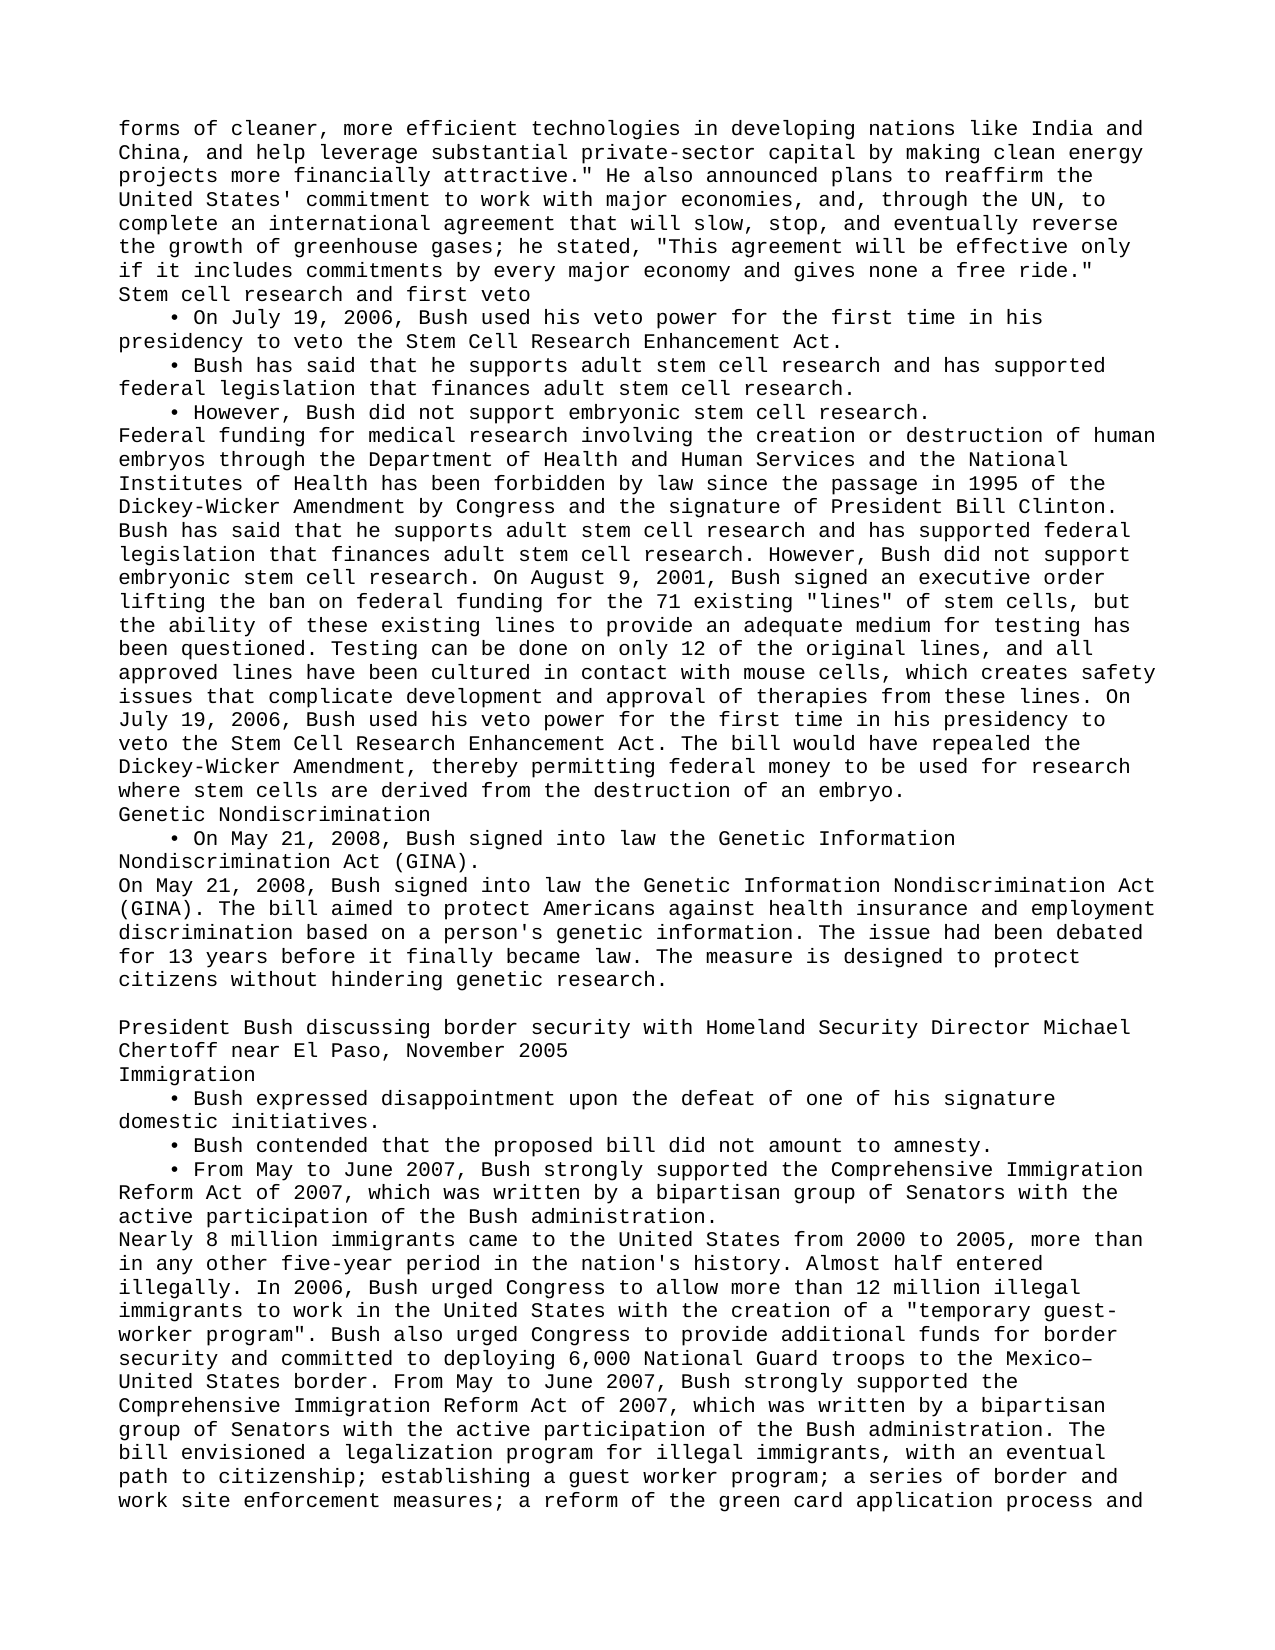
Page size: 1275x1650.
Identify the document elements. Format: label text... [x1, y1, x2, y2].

text • Bush has said that he supports adult stem cell research and has supported federal legislation that finances adult stem cell research. [118, 354, 1157, 402]
text Genetic Nondiscrimination [118, 804, 1157, 827]
text Federal funding for medical research involving the creation or destruction of human embryos through the Department of Health and Human Services and the National Institutes of Health has been forbidden by law since the passage in 1995 of the Dickey-Wicker Amendment by Congress and the signature of President Bill Clinton. Bush has said that he supports adult stem cell research and has supported federal legislation that finances adult stem cell research. However, Bush did not support embryonic stem cell research. On August 9, 2001, Bush signed an executive order lifting the ban on federal funding for the 71 existing "lines" of stem cells, but the ability of these existing lines to provide an adequate medium for testing has been questioned. Testing can be done on only 12 of the original lines, and all approved lines have been cultured in contact with mouse cells, which creates safety issues that complicate development and approval of therapies from these lines. On July 19, 2006, Bush used his veto power for the first time in his presidency to veto the Stem Cell Research Enhancement Act. The bill would have repealed the Dickey-Wicker Amendment, thereby permitting federal money to be used for research where stem cells are derived from the destruction of an embryo. [118, 426, 1157, 804]
text Nearly 8 million immigrants came to the United States from 2000 to 2005, more than in any other five-year period in the nation's history. Almost half entered illegally. In 2006, Bush urged Congress to allow more than 12 million illegal immigrants to work in the United States with the creation of a "temporary guest-worker program". Bush also urged Congress to provide additional funds for border security and committed to deploying 6,000 National Guard troops to the Mexico–United States border. From May to June 2007, Bush strongly supported the Comprehensive Immigration Reform Act of 2007, which was written by a bipartisan group of Senators with the active participation of the Bush administration. The bill envisioned a legalization program for illegal immigrants, with an eventual path to citizenship; establishing a guest worker program; a series of border and work site enforcement measures; a reform of the green card application process and [118, 1229, 1157, 1513]
text • However, Bush did not support embryonic stem cell research. [118, 402, 1157, 426]
text Immigration [118, 1064, 1157, 1088]
text President Bush discussing border security with Homeland Security Director Michael Chertoff near El Paso, November 2005 [118, 1017, 1157, 1064]
text Stem cell research and first veto [118, 284, 1157, 307]
text • From May to June 2007, Bush strongly supported the Comprehensive Immigration Reform Act of 2007, which was written by a bipartisan group of Senators with the active participation of the Bush administration. [118, 1158, 1157, 1229]
text forms of cleaner, more efficient technologies in developing nations like India and China, and help leverage substantial private-sector capital by making clean energy projects more financially attractive." He also announced plans to reaffirm the United States' commitment to work with major economies, and, through the UN, to complete an international agreement that will slow, stop, and eventually reverse the growth of greenhouse gases; he stated, "This agreement will be effective only if it includes commitments by every major economy and gives none a free ride." [118, 118, 1157, 284]
text • On May 21, 2008, Bush signed into law the Genetic Information Nondiscrimination Act (GINA). [118, 827, 1157, 875]
text • Bush contended that the proposed bill did not amount to amnesty. [118, 1135, 1157, 1158]
text • On July 19, 2006, Bush used his veto power for the first time in his presidency to veto the Stem Cell Research Enhancement Act. [118, 307, 1157, 354]
text On May 21, 2008, Bush signed into law the Genetic Information Nondiscrimination Act (GINA). The bill aimed to protect Americans against health insurance and employment discrimination based on a person's genetic information. The issue had been debated for 13 years before it finally became law. The measure is designed to protect citizens without hindering genetic research. [118, 875, 1157, 993]
text • Bush expressed disappointment upon the defeat of one of his signature domestic initiatives. [118, 1088, 1157, 1135]
